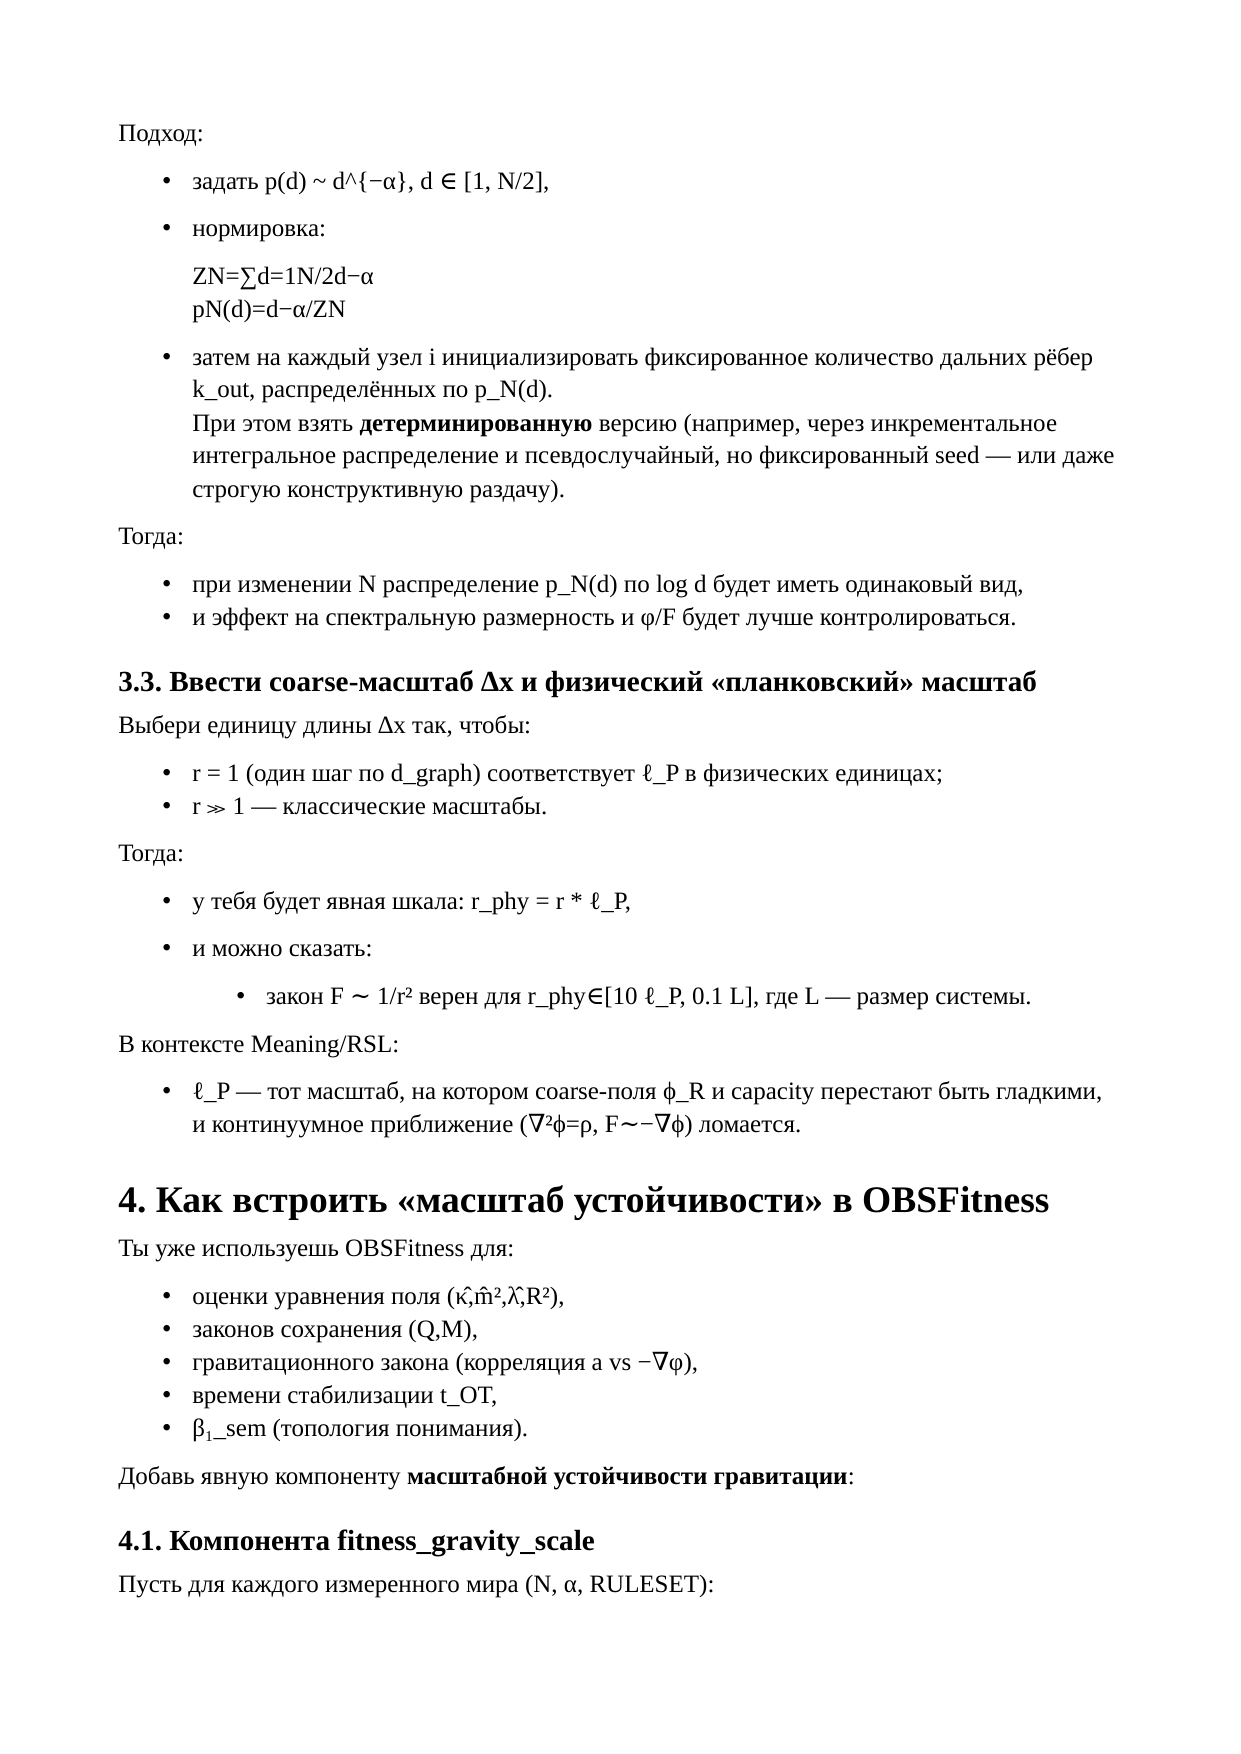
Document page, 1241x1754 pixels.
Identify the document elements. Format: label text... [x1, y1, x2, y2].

list закон F ∼ 1/r² верен для r_phy∈[10 ℓ_P, 0.1 L], где L — размер системы. [236, 981, 1122, 1010]
list времени стабилизации t_OT, [162, 1380, 1122, 1409]
list задать p(d) ~ d^{−α}, d ∈ [1, N/2], [162, 166, 1122, 194]
list гравитационного закона (корреляция a vs −∇φ), [162, 1347, 1122, 1376]
list затем на каждый узел i инициализировать фиксированное количество дальних рёбер k_out, распределённых по p_N(d). При этом взять детерминированную версию (например, через инкрементальное интегральное распределение и псевдослучайный, но фиксированный seed — или даже строгую конструктивную раздачу). [162, 342, 1122, 502]
list β₁_sem (топология понимания). [162, 1413, 1122, 1442]
list у тебя будет явная шкала: r_phy = r * ℓ_P, [162, 886, 1122, 915]
list при изменении N распределение p_N(d) по log d будет иметь одинаковый вид, [162, 569, 1122, 598]
list ℓ_P — тот масштаб, на котором coarse‑поля ϕ_R и capacity перестают быть гладкими, и континуумное приближение (∇²ϕ=ρ, F∼−∇ϕ) ломается. [162, 1076, 1122, 1138]
list нормировка: [162, 213, 1122, 242]
text Ты уже используешь OBSFitness для: [118, 1233, 1122, 1262]
text Подход: [118, 118, 1122, 147]
list и можно сказать: [162, 933, 1122, 962]
text Тогда: [118, 521, 1122, 550]
subtitle 3.3. Ввести coarse‑масштаб ∆x и физический «планковский» масштаб [118, 664, 1122, 698]
text Выбери единицу длины ∆x так, чтобы: [118, 710, 1122, 739]
subtitle 4. Как встроить «масштаб устойчивости» в OBSFitness [118, 1178, 1122, 1221]
text Добавь явную компоненту масштабной устойчивости гравитации: [118, 1461, 1122, 1489]
subtitle 4.1. Компонента fitness_gravity_scale [118, 1523, 1122, 1556]
list оценки уравнения поля (κ̂,m̂²,λ̂,R²), [162, 1281, 1122, 1310]
text В контексте Meaning/RSL: [118, 1029, 1122, 1057]
text Пусть для каждого измеренного мира (N, α, RULESET): [118, 1569, 1122, 1598]
list r = 1 (один шаг по d_graph) соответствует ℓ_P в физических единицах; [162, 758, 1122, 786]
text Тогда: [118, 838, 1122, 867]
list законов сохранения (Q,M), [162, 1314, 1122, 1343]
list r ≫ 1 — классические масштабы. [162, 791, 1122, 819]
list ZN=∑d=1N/2d−α pN(d)=d−α/ZN [162, 261, 1122, 323]
list и эффект на спектральную размерность и φ/F будет лучше контролироваться. [162, 602, 1122, 631]
